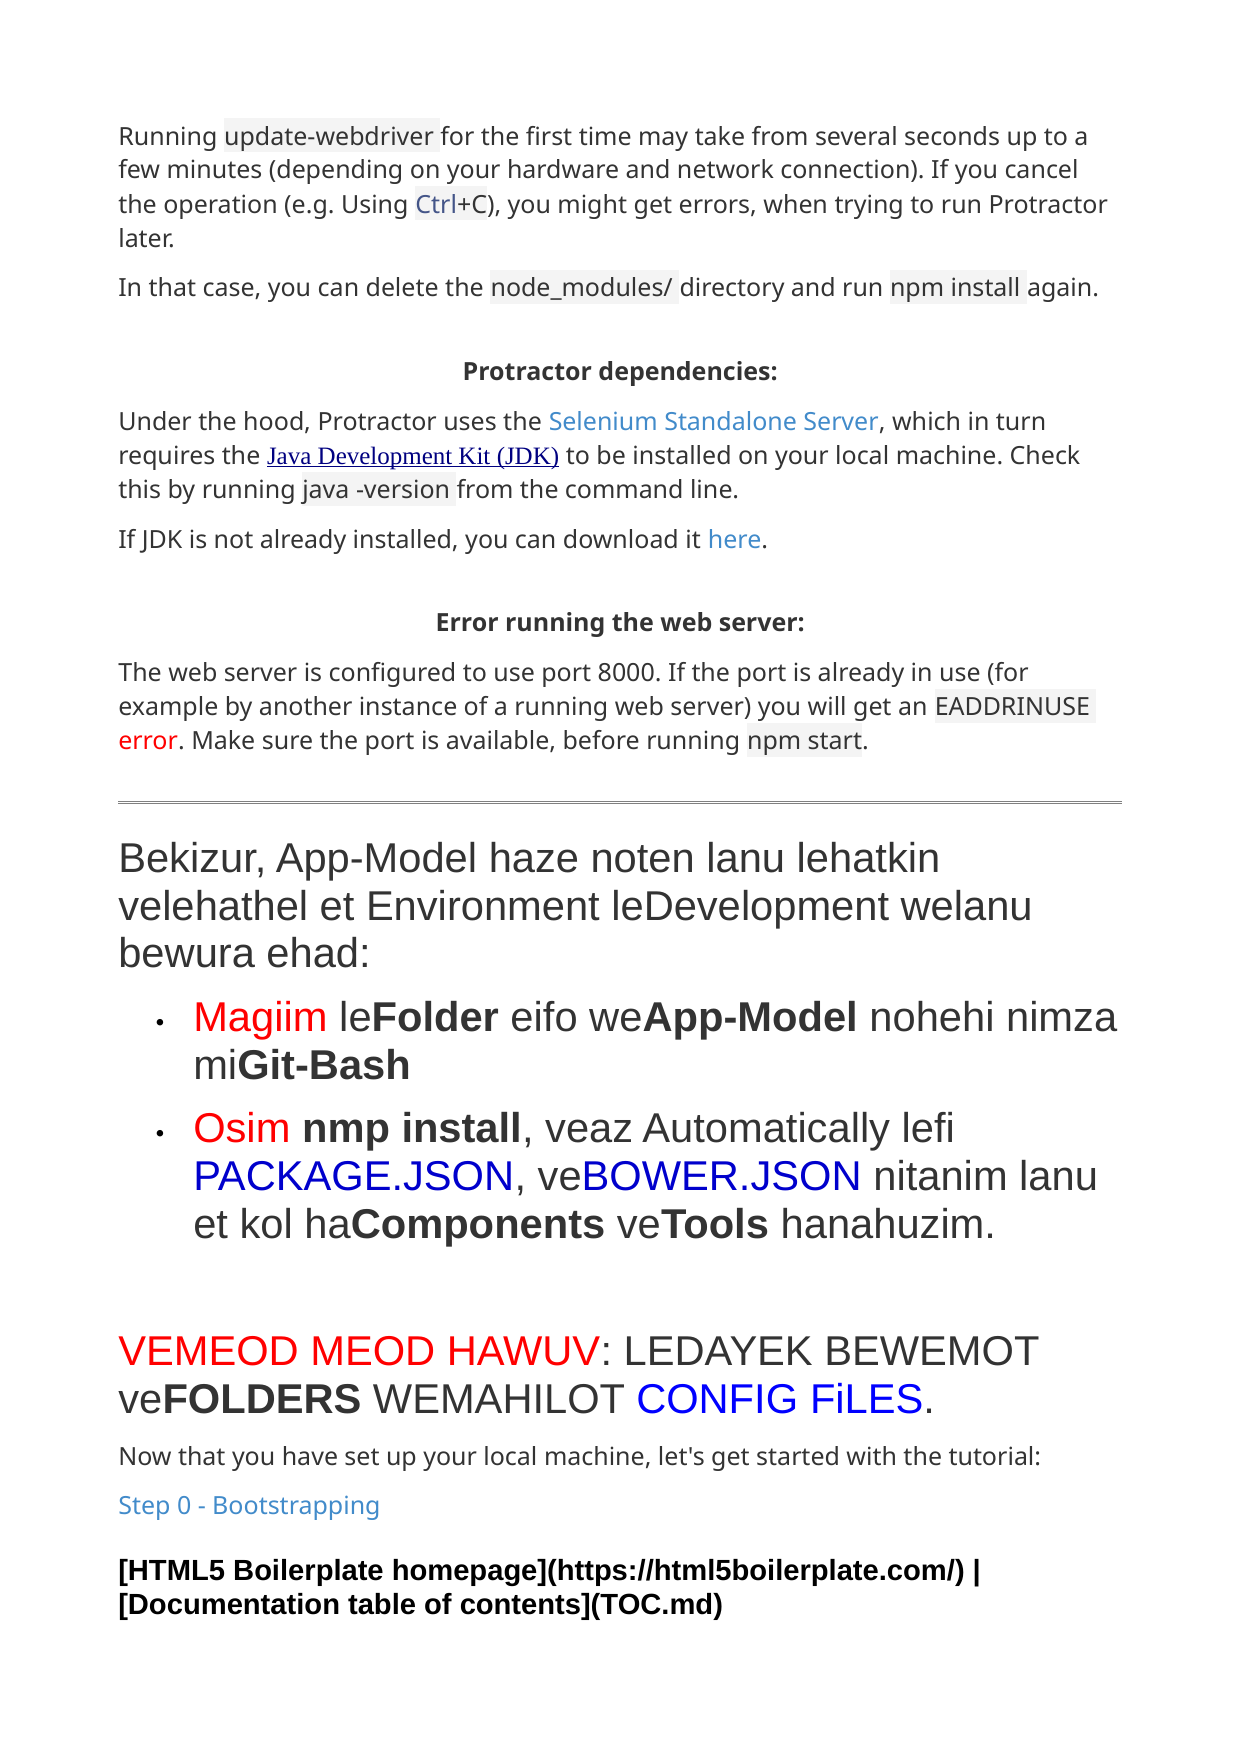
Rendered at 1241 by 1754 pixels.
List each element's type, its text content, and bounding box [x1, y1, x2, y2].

list Magiim leFolder eifo weApp-Model nohehi nimza miGit-Bash [156, 992, 1122, 1088]
text In that case, you can delete the node_modules/ directory and run npm install again. [118, 270, 1122, 304]
text The web server is configured to use port 8000. If the port is already in use (for example by another instance of a running web server) you will get an EADDRINUSE error. Make sure the port is available, before running npm start. [118, 655, 1122, 757]
text Bekizur, App-Model haze noten lanu lehatkin velehathel et Environment leDevelopment welanu bewura ehad: [118, 833, 1122, 977]
text If JDK is not already installed, you can download it here. [118, 521, 1122, 555]
text Step 0 - Bootstrapping [118, 1488, 1122, 1522]
text VEMEOD MEOD HAWUV: LEDAYEK BEWEMOT veFOLDERS WEMAHILOT CONFIG FiLES. [118, 1327, 1122, 1423]
text Protractor dependencies: [118, 320, 1122, 388]
list Osim nmp install, veaz Automatically lefi PACKAGE.JSON, veBOWER.JSON nitanim lanu et kol haComponents veTools hanahuzim. [156, 1104, 1122, 1248]
text Error running the web server: [118, 571, 1122, 639]
text Under the hood, Protractor uses the Selenium Standalone Server, which in turn requires the Java Development Kit (JDK) to be installed on your local machine. Check this by running java -version from the command line. [118, 403, 1122, 506]
text [HTML5 Boilerplate homepage](https://html5boilerplate.com/) | [Documentation table of contents](TOC.md) [118, 1553, 1122, 1620]
text Running update-webdriver for the first time may take from several seconds up to a few minutes (depending on your hardware and network connection). If you cancel the operation (e.g. Using Ctrl+C), you might get errors, when trying to run Protractor later. [118, 118, 1122, 254]
text Now that you have set up your local machine, let's get started with the tutorial: [118, 1438, 1122, 1472]
